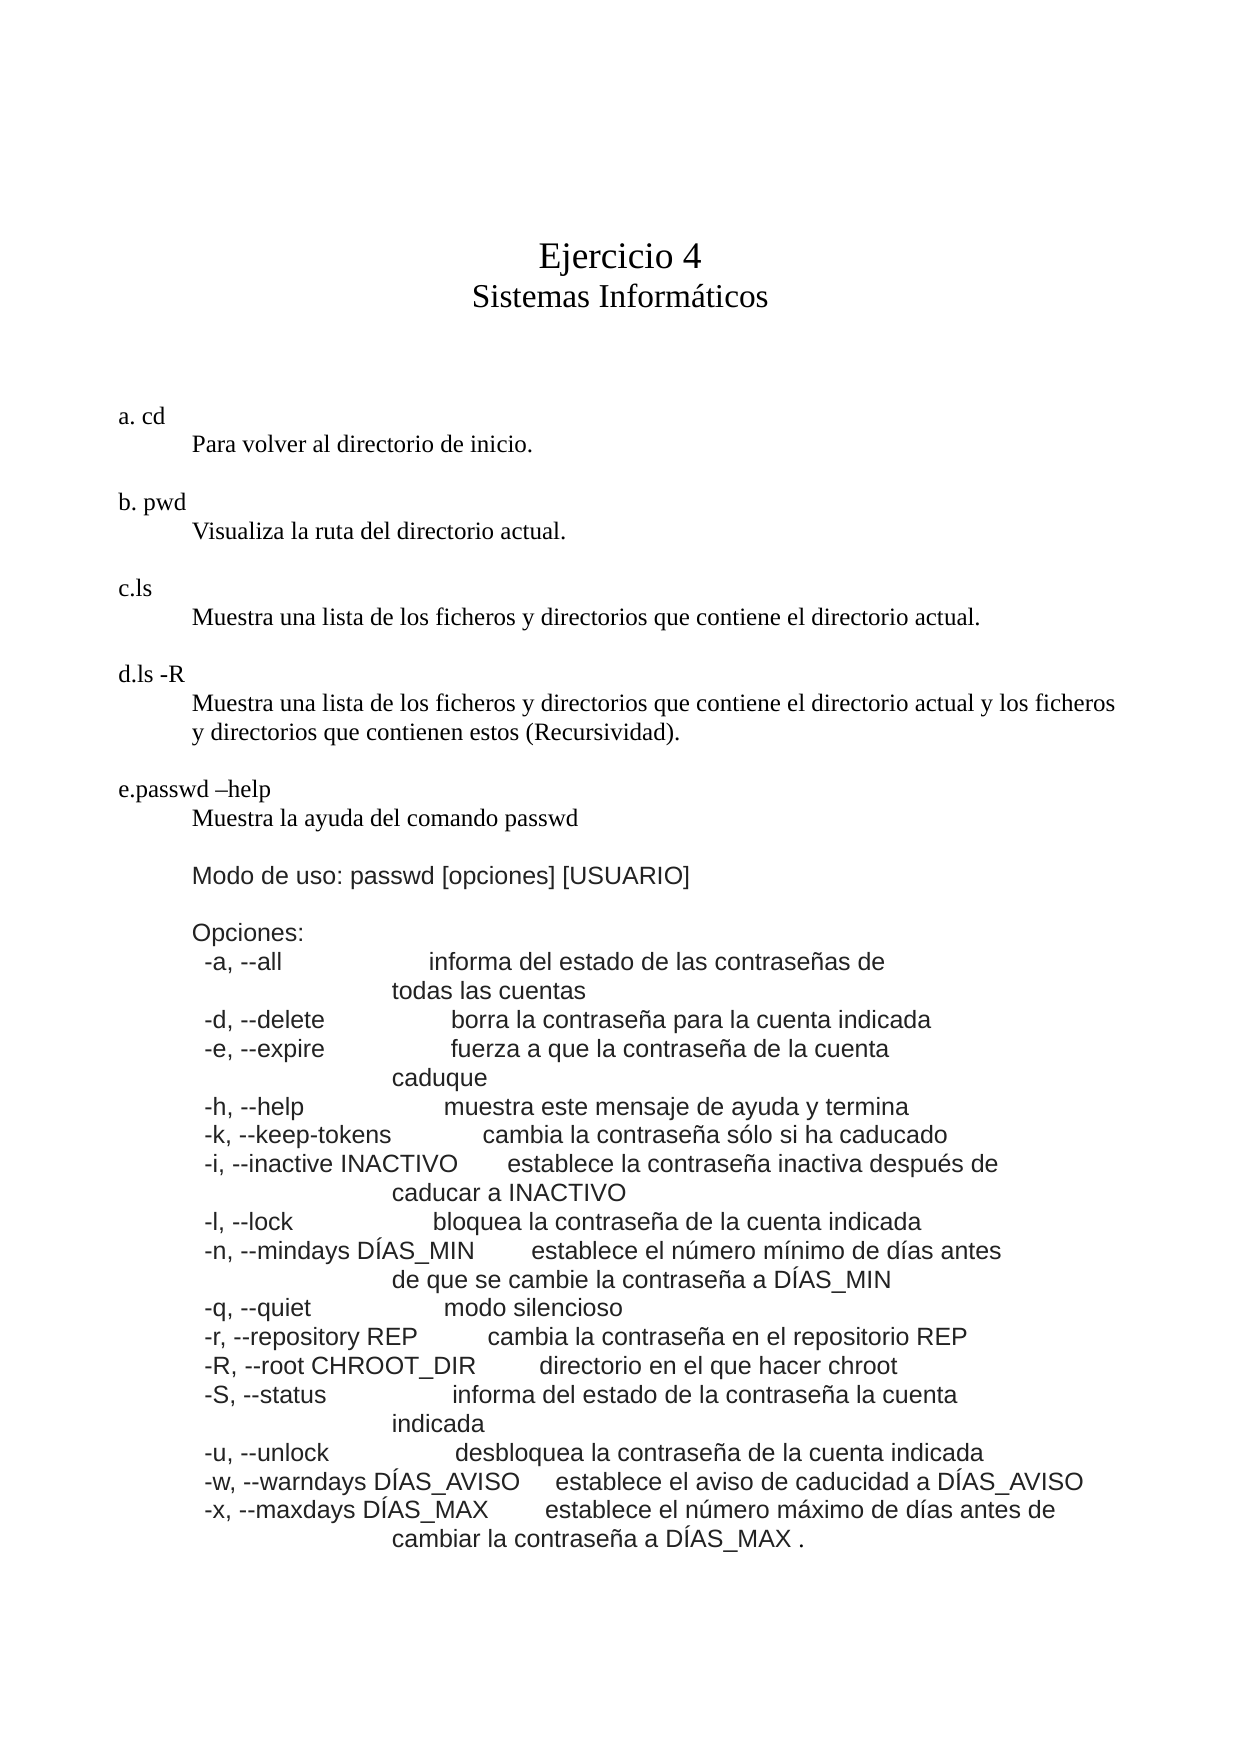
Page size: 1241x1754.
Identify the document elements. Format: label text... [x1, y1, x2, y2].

text Muestra la ayuda del comando passwd [118, 803, 1122, 832]
text Visualiza la ruta del directorio actual. [118, 516, 1122, 544]
text Sistemas Informáticos [118, 276, 1122, 314]
text Modo de uso: passwd [opciones] [USUARIO] Opciones: -a, --all informa del estado de las contraseñas de todas las cuentas -d, --delete borra la contraseña para la cuenta indicada -e, --expire fuerza a que la contraseña de la cuenta caduque -h, --help muestra este mensaje de ayuda y termina -k, --keep-tokens cambia la contraseña sólo si ha caducado -i, --inactive INACTIVO establece la contraseña inactiva después de caducar a INACTIVO -l, --lock bloquea la contraseña de la cuenta indicada -n, --mindays DÍAS_MIN establece el número mínimo de días antes de que se cambie la contraseña a DÍAS_MIN -q, --quiet modo silencioso -r, --repository REP cambia la contraseña en el repositorio REP -R, --root CHROOT_DIR directorio en el que hacer chroot -S, --status informa del estado de la contraseña la cuenta indicada -u, --unlock desbloquea la contraseña de la cuenta indicada -w, --warndays DÍAS_AVISO establece el aviso de caducidad a DÍAS_AVISO -x, --maxdays DÍAS_MAX establece el número máximo de días antes de cambiar la contraseña a DÍAS_MAX . [118, 861, 1122, 1553]
text c.ls [118, 573, 1122, 602]
text d.ls -R [118, 659, 1122, 688]
text Muestra una lista de los ficheros y directorios que contiene el directorio actual y los ficheros y directorios que contienen estos (Recursividad). [118, 688, 1122, 746]
text b. pwd [118, 487, 1122, 516]
text e.passwd –help [118, 774, 1122, 803]
text a. cd [118, 401, 1122, 429]
text Para volver al directorio de inicio. [118, 429, 1122, 458]
text Ejercicio 4 [118, 233, 1122, 276]
text Muestra una lista de los ficheros y directorios que contiene el directorio actual. [118, 602, 1122, 631]
